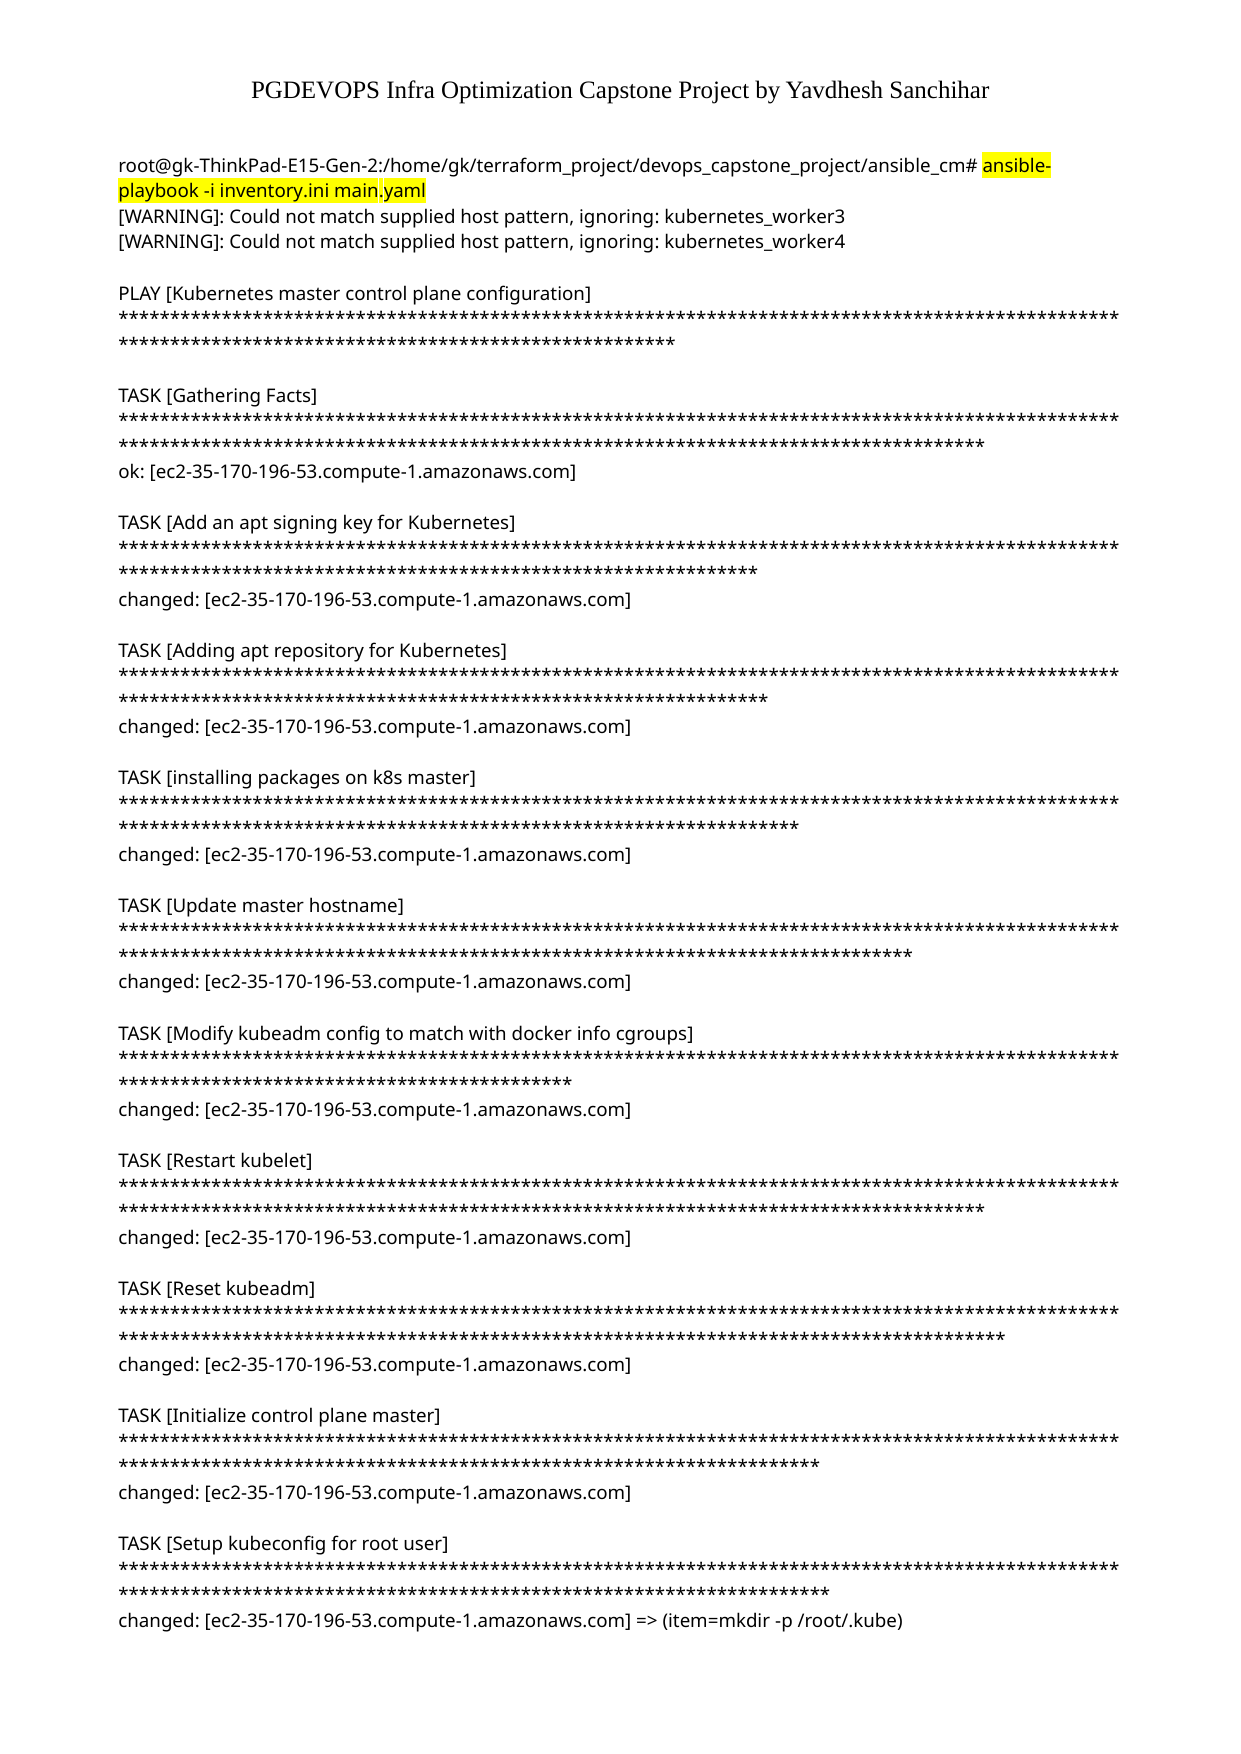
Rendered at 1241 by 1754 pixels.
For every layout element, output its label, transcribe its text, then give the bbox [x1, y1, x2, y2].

text [WARNING]: Could not match supplied host pattern, ignoring: kubernetes_worker4 [118, 229, 1122, 254]
text PLAY [Kubernetes master control plane configuration] ******************************************************************************************************************************************************* [118, 280, 1122, 356]
text [WARNING]: Could not match supplied host pattern, ignoring: kubernetes_worker3 [118, 203, 1122, 229]
text TASK [Update master hostname] ****************************************************************************************************************************************************************************** [118, 892, 1122, 969]
text TASK [Adding apt repository for Kubernetes] **************************************************************************************************************************************************************** [118, 637, 1122, 714]
text TASK [Add an apt signing key for Kubernetes] *************************************************************************************************************************************************************** [118, 509, 1122, 586]
text TASK [Setup kubeconfig for root user] ********************************************************************************************************************************************************************** [118, 1530, 1122, 1607]
text changed: [ec2-35-170-196-53.compute-1.amazonaws.com] [118, 841, 1122, 867]
text changed: [ec2-35-170-196-53.compute-1.amazonaws.com] [118, 1096, 1122, 1122]
text TASK [Modify kubeadm config to match with docker info cgroups] ********************************************************************************************************************************************* [118, 1020, 1122, 1096]
text changed: [ec2-35-170-196-53.compute-1.amazonaws.com] [118, 714, 1122, 739]
text TASK [Gathering Facts] ************************************************************************************************************************************************************************************* [118, 382, 1122, 458]
text ok: [ec2-35-170-196-53.compute-1.amazonaws.com] [118, 458, 1122, 484]
text changed: [ec2-35-170-196-53.compute-1.amazonaws.com] [118, 1479, 1122, 1505]
text changed: [ec2-35-170-196-53.compute-1.amazonaws.com] [118, 969, 1122, 994]
text changed: [ec2-35-170-196-53.compute-1.amazonaws.com] => (item=mkdir -p /root/.kube) [118, 1607, 1122, 1632]
text TASK [Initialize control plane master] ********************************************************************************************************************************************************************* [118, 1403, 1122, 1479]
text TASK [Restart kubelet] ************************************************************************************************************************************************************************************* [118, 1147, 1122, 1224]
text changed: [ec2-35-170-196-53.compute-1.amazonaws.com] [118, 1224, 1122, 1249]
text changed: [ec2-35-170-196-53.compute-1.amazonaws.com] [118, 586, 1122, 612]
text TASK [Reset kubeadm] *************************************************************************************************************************************************************************************** [118, 1275, 1122, 1352]
text root@gk-ThinkPad-E15-Gen-2:/home/gk/terraform_project/devops_capstone_project/ansible_cm# ansible-playbook -i inventory.ini main.yaml [118, 152, 1122, 203]
text changed: [ec2-35-170-196-53.compute-1.amazonaws.com] [118, 1352, 1122, 1377]
text TASK [installing packages on k8s master] ******************************************************************************************************************************************************************* [118, 765, 1122, 841]
